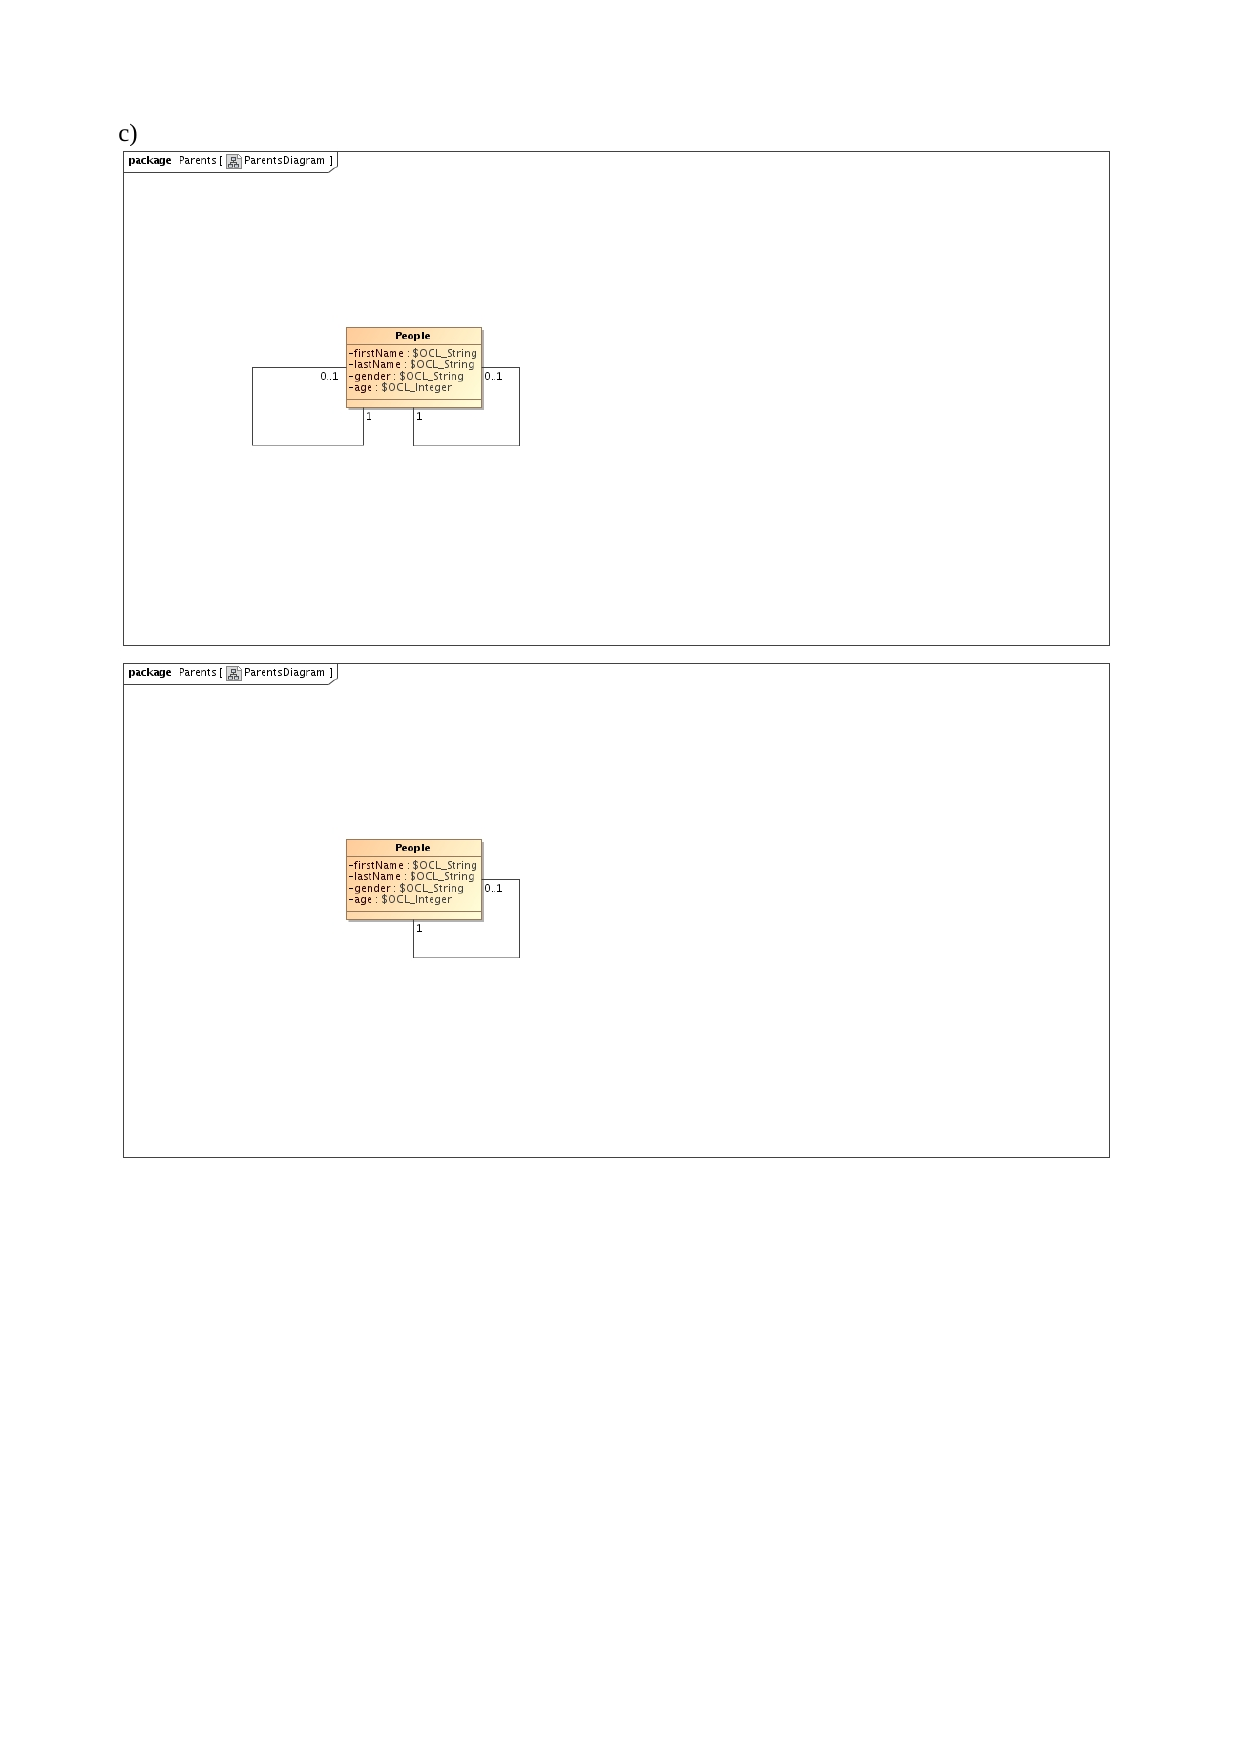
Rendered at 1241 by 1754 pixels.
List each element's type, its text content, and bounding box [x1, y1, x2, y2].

text c) [118, 118, 1122, 146]
picture [118, 146, 1123, 1171]
